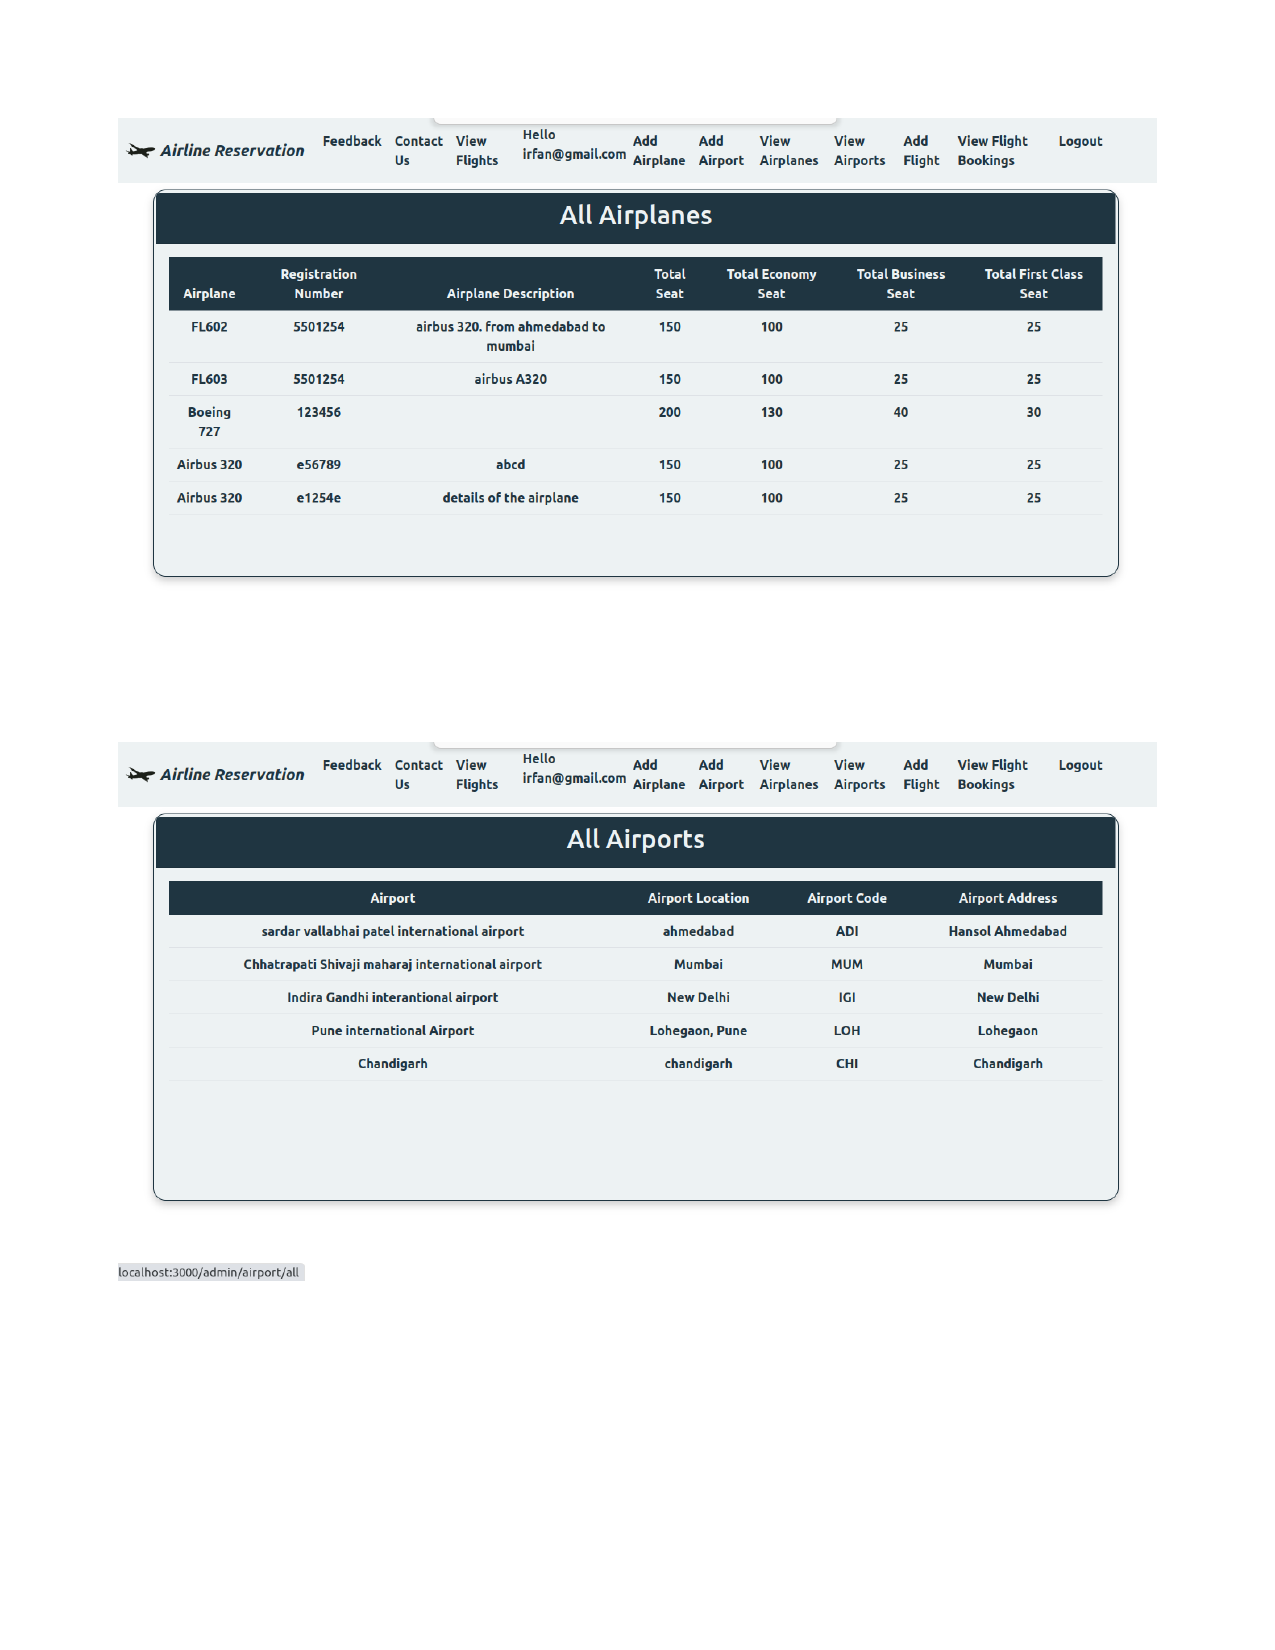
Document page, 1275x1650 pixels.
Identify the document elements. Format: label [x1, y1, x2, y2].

picture [118, 742, 1157, 1281]
picture [118, 118, 1157, 657]
